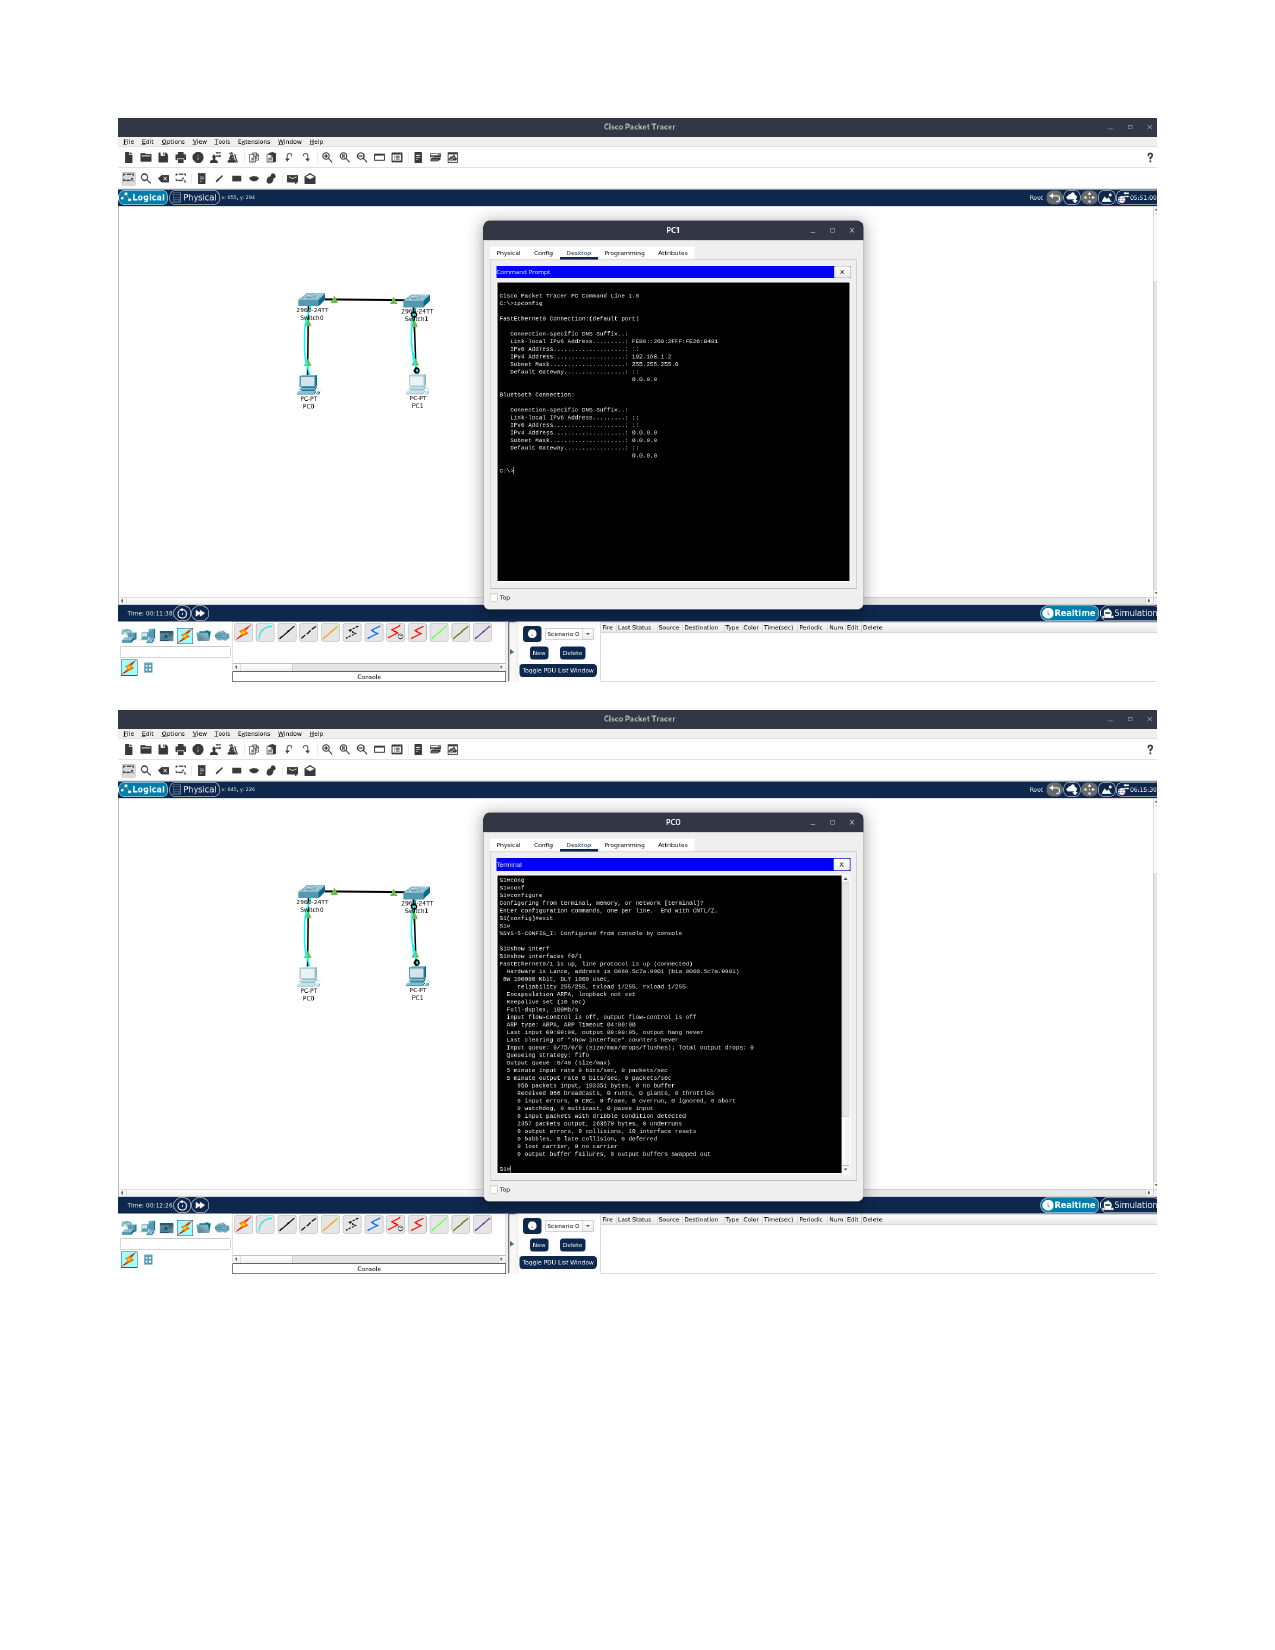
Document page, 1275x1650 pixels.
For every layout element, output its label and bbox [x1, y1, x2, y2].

picture [142, 787, 153, 793]
picture [118, 118, 1157, 682]
picture [118, 710, 1157, 1274]
picture [156, 787, 164, 792]
picture [142, 195, 153, 201]
picture [156, 195, 164, 200]
